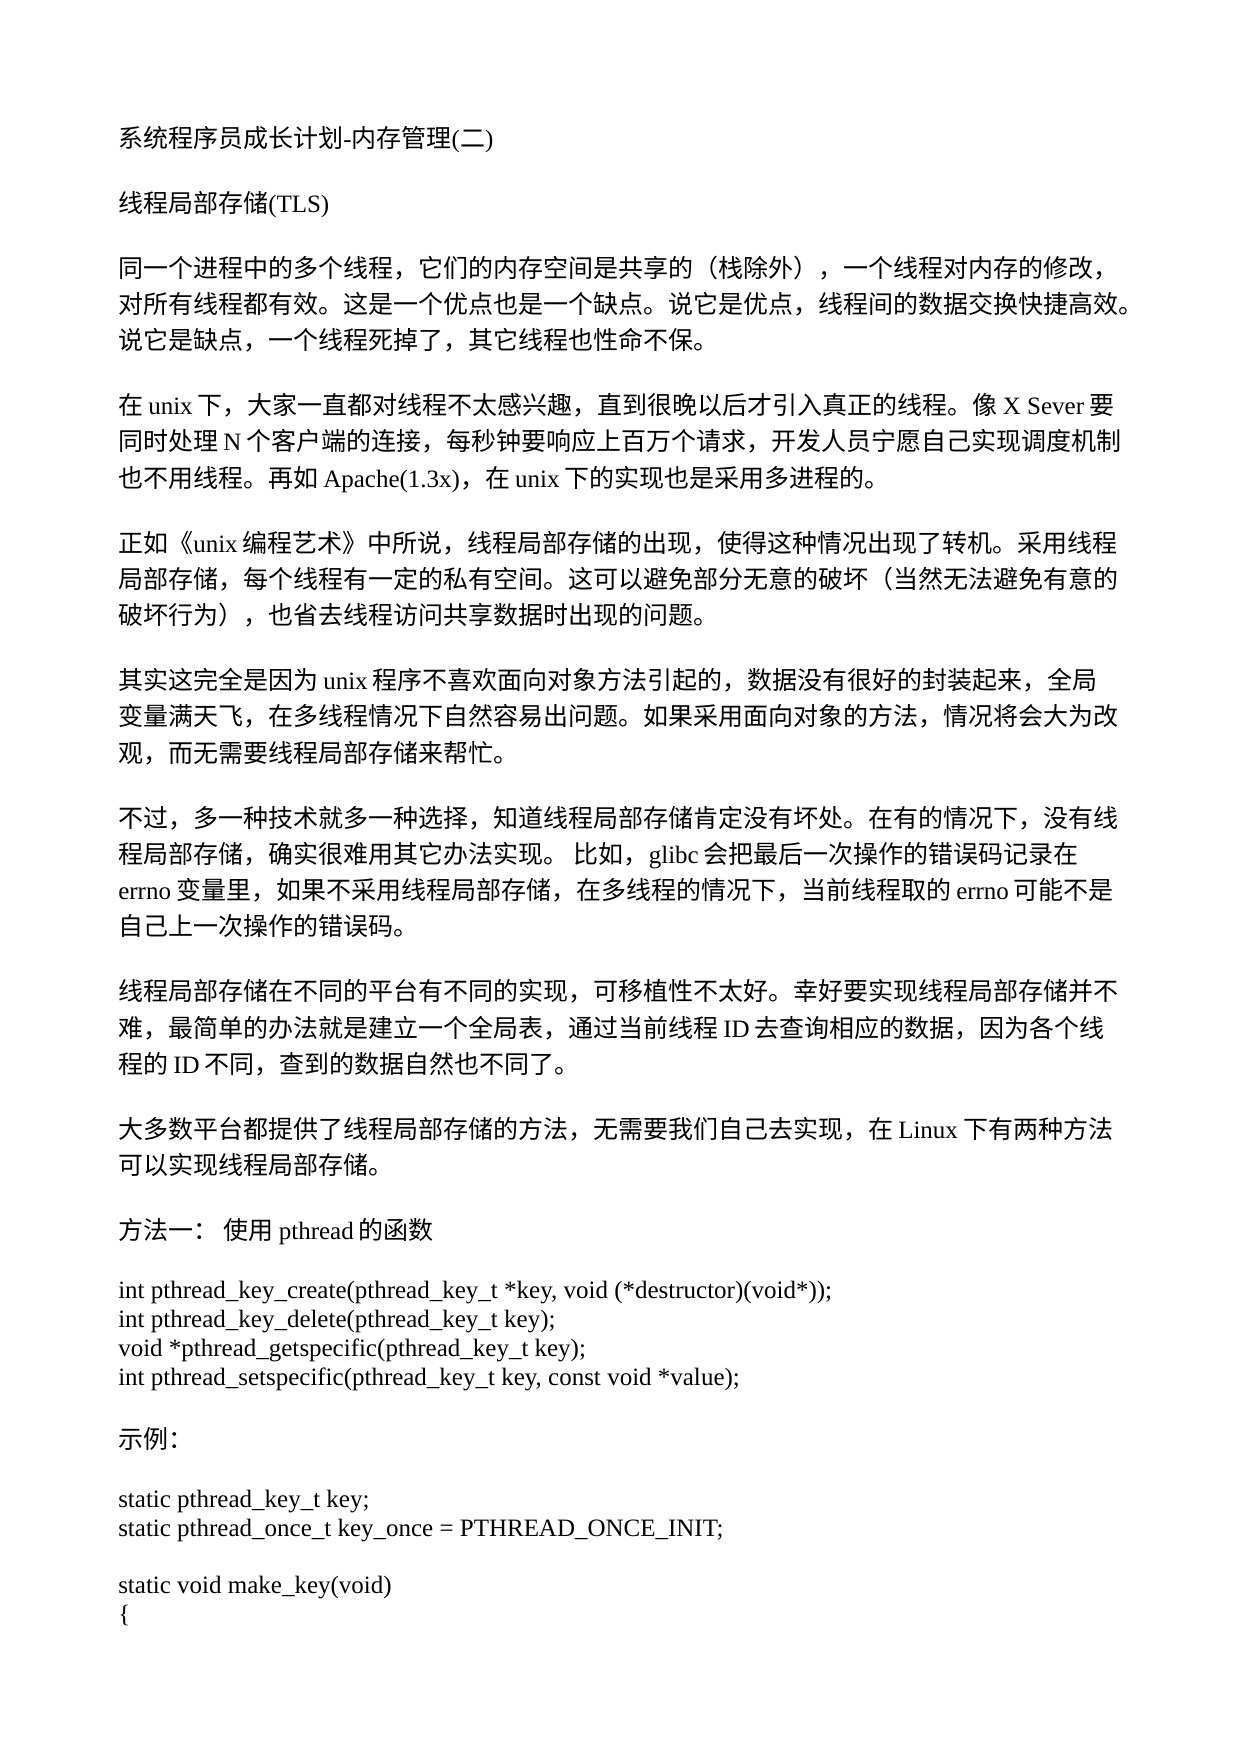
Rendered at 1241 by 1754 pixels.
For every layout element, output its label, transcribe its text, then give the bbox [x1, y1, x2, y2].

text 方法一： 使用pthread的函数 [118, 1211, 1122, 1247]
text static pthread_key_t key; [118, 1484, 1122, 1513]
text static pthread_once_t key_once = PTHREAD_ONCE_INIT; [118, 1513, 1122, 1542]
text 系统程序员成长计划-内存管理(二) [118, 118, 1122, 154]
text 不过，多一种技术就多一种选择，知道线程局部存储肯定没有坏处。在有的情况下，没有线程局部存储，确实很难用其它办法实现。 比如，glibc会把最后一次操作的错误码记录在errno变量里，如果不采用线程局部存储，在多线程的情况下，当前线程取的errno可能不是自己上一次操作的错误码。 [118, 798, 1122, 943]
text 示例： [118, 1419, 1122, 1456]
text 在unix下，大家一直都对线程不太感兴趣，直到很晚以后才引入真正的线程。像X Sever要同时处理N个客户端的连接，每秒钟要响应上百万个请求，开发人员宁愿自己实现调度机制也不用线程。再如Apache(1.3x)，在unix下的实现也是采用多进程的。 [118, 386, 1122, 494]
text int pthread_setspecific(pthread_key_t key, const void *value); [118, 1362, 1122, 1391]
text static void make_key(void) [118, 1571, 1122, 1599]
text int pthread_key_create(pthread_key_t *key, void (*destructor)(void*)); [118, 1276, 1122, 1304]
text int pthread_key_delete(pthread_key_t key); [118, 1304, 1122, 1333]
text 正如《unix编程艺术》中所说，线程局部存储的出现，使得这种情况出现了转机。采用线程局部存储，每个线程有一定的私有空间。这可以避免部分无意的破坏（当然无法避免有意的破坏行为），也省去线程访问共享数据时出现的问题。 [118, 523, 1122, 632]
text 其实这完全是因为unix程序不喜欢面向对象方法引起的，数据没有很好的封装起来，全局变量满天飞，在多线程情况下自然容易出问题。如果采用面向对象的方法，情况将会大为改观，而无需要线程局部存储来帮忙。 [118, 661, 1122, 769]
text 线程局部存储(TLS) [118, 183, 1122, 219]
text 线程局部存储在不同的平台有不同的实现，可移植性不太好。幸好要实现线程局部存储并不难，最简单的办法就是建立一个全局表，通过当前线程ID去查询相应的数据，因为各个线程的ID不同，查到的数据自然也不同了。 [118, 972, 1122, 1081]
text void *pthread_getspecific(pthread_key_t key); [118, 1333, 1122, 1362]
text { [118, 1599, 1122, 1628]
text 同一个进程中的多个线程，它们的内存空间是共享的（栈除外），一个线程对内存的修改，对所有线程都有效。这是一个优点也是一个缺点。说它是优点，线程间的数据交换快捷高效。说它是缺点，一个线程死掉了，其它线程也性命不保。 [118, 248, 1122, 357]
text 大多数平台都提供了线程局部存储的方法，无需要我们自己去实现，在Linux下有两种方法可以实现线程局部存储。 [118, 1109, 1122, 1182]
